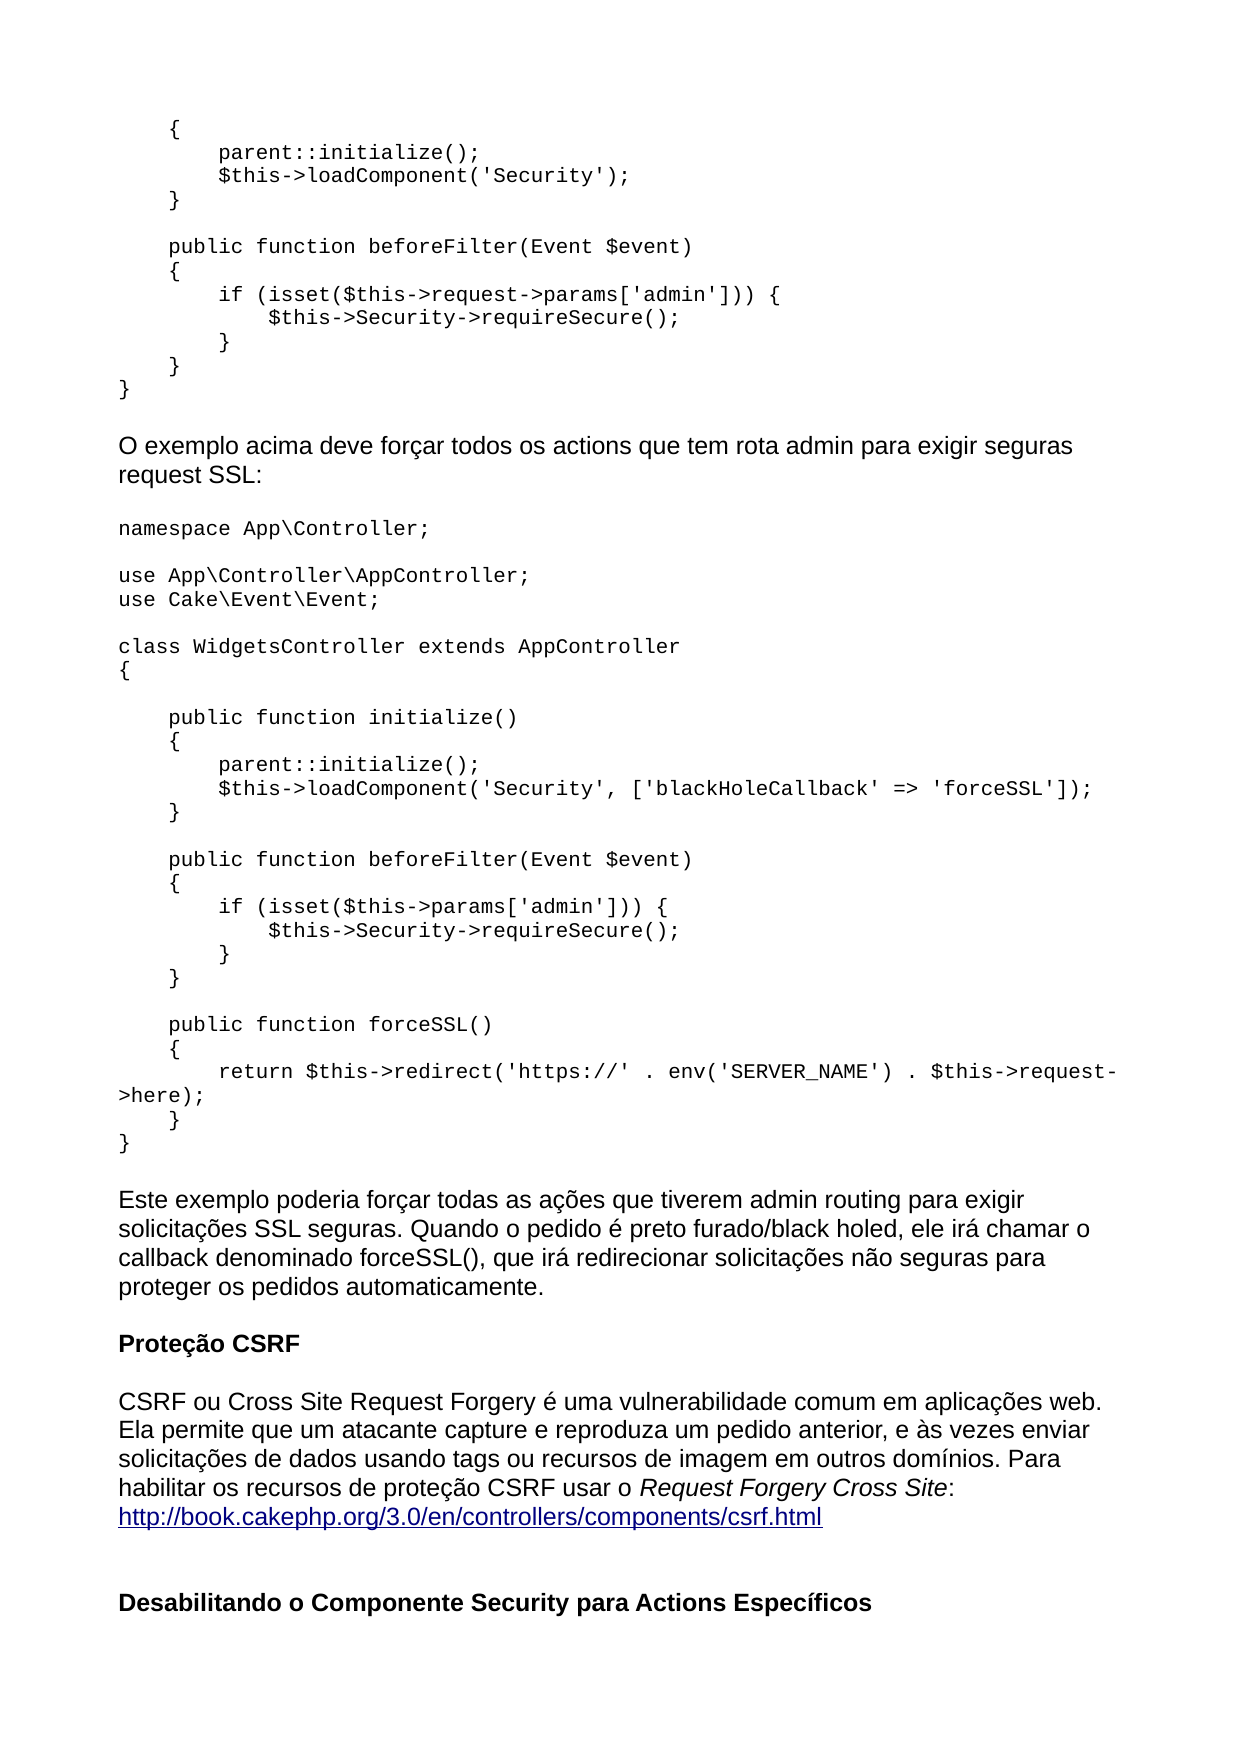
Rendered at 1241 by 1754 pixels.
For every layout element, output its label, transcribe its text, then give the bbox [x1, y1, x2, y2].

text class WidgetsController extends AppController [118, 636, 1122, 659]
text CSRF ou Cross Site Request Forgery é uma vulnerabilidade comum em aplicações web. Ela permite que um atacante capture e reproduza um pedido anterior, e às vezes enviar solicitações de dados usando tags ou recursos de imagem em outros domínios. Para habilitar os recursos de proteção CSRF usar o Request Forgery Cross Site: [118, 1387, 1122, 1502]
text Este exemplo poderia forçar todas as ações que tiverem admin routing para exigir solicitações SSL seguras. Quando o pedido é preto furado/black holed, ele irá chamar o callback denominado forceSSL(), que irá redirecionar solicitações não seguras para proteger os pedidos automaticamente. [118, 1186, 1122, 1301]
text Desabilitando o Componente Security para Actions Específicos [118, 1588, 1122, 1617]
text public function initialize() [118, 707, 1122, 730]
text { [118, 659, 1122, 683]
text Proteção CSRF [118, 1329, 1122, 1358]
text namespace App\Controller; [118, 518, 1122, 541]
text } [118, 967, 1122, 991]
text $this->Security->requireSecure(); [118, 919, 1122, 943]
text } [118, 189, 1122, 213]
text } [118, 354, 1122, 378]
text public function forceSSL() [118, 1014, 1122, 1038]
text } [118, 1109, 1122, 1132]
text if (isset($this->params['admin'])) { [118, 896, 1122, 919]
text { [118, 730, 1122, 754]
text public function beforeFilter(Event $event) [118, 849, 1122, 872]
text } [118, 331, 1122, 354]
text } [118, 801, 1122, 825]
text parent::initialize(); [118, 142, 1122, 165]
text $this->Security->requireSecure(); [118, 307, 1122, 331]
text $this->loadComponent('Security', ['blackHoleCallback' => 'forceSSL']); [118, 778, 1122, 801]
text { [118, 260, 1122, 284]
text http://book.cakephp.org/3.0/en/controllers/components/csrf.html [118, 1502, 1122, 1531]
text { [118, 118, 1122, 142]
text } [118, 378, 1122, 402]
text O exemplo acima deve forçar todos os actions que tem rota admin para exigir seguras request SSL: [118, 431, 1122, 489]
text } [118, 943, 1122, 967]
text { [118, 1038, 1122, 1061]
text parent::initialize(); [118, 754, 1122, 778]
text if (isset($this->request->params['admin'])) { [118, 284, 1122, 307]
text } [118, 1132, 1122, 1156]
text { [118, 872, 1122, 896]
text use App\Controller\AppController; [118, 565, 1122, 588]
text public function beforeFilter(Event $event) [118, 236, 1122, 260]
text return $this->redirect('https://' . env('SERVER_NAME') . $this->request->here); [118, 1061, 1122, 1109]
text use Cake\Event\Event; [118, 588, 1122, 612]
text $this->loadComponent('Security'); [118, 165, 1122, 189]
